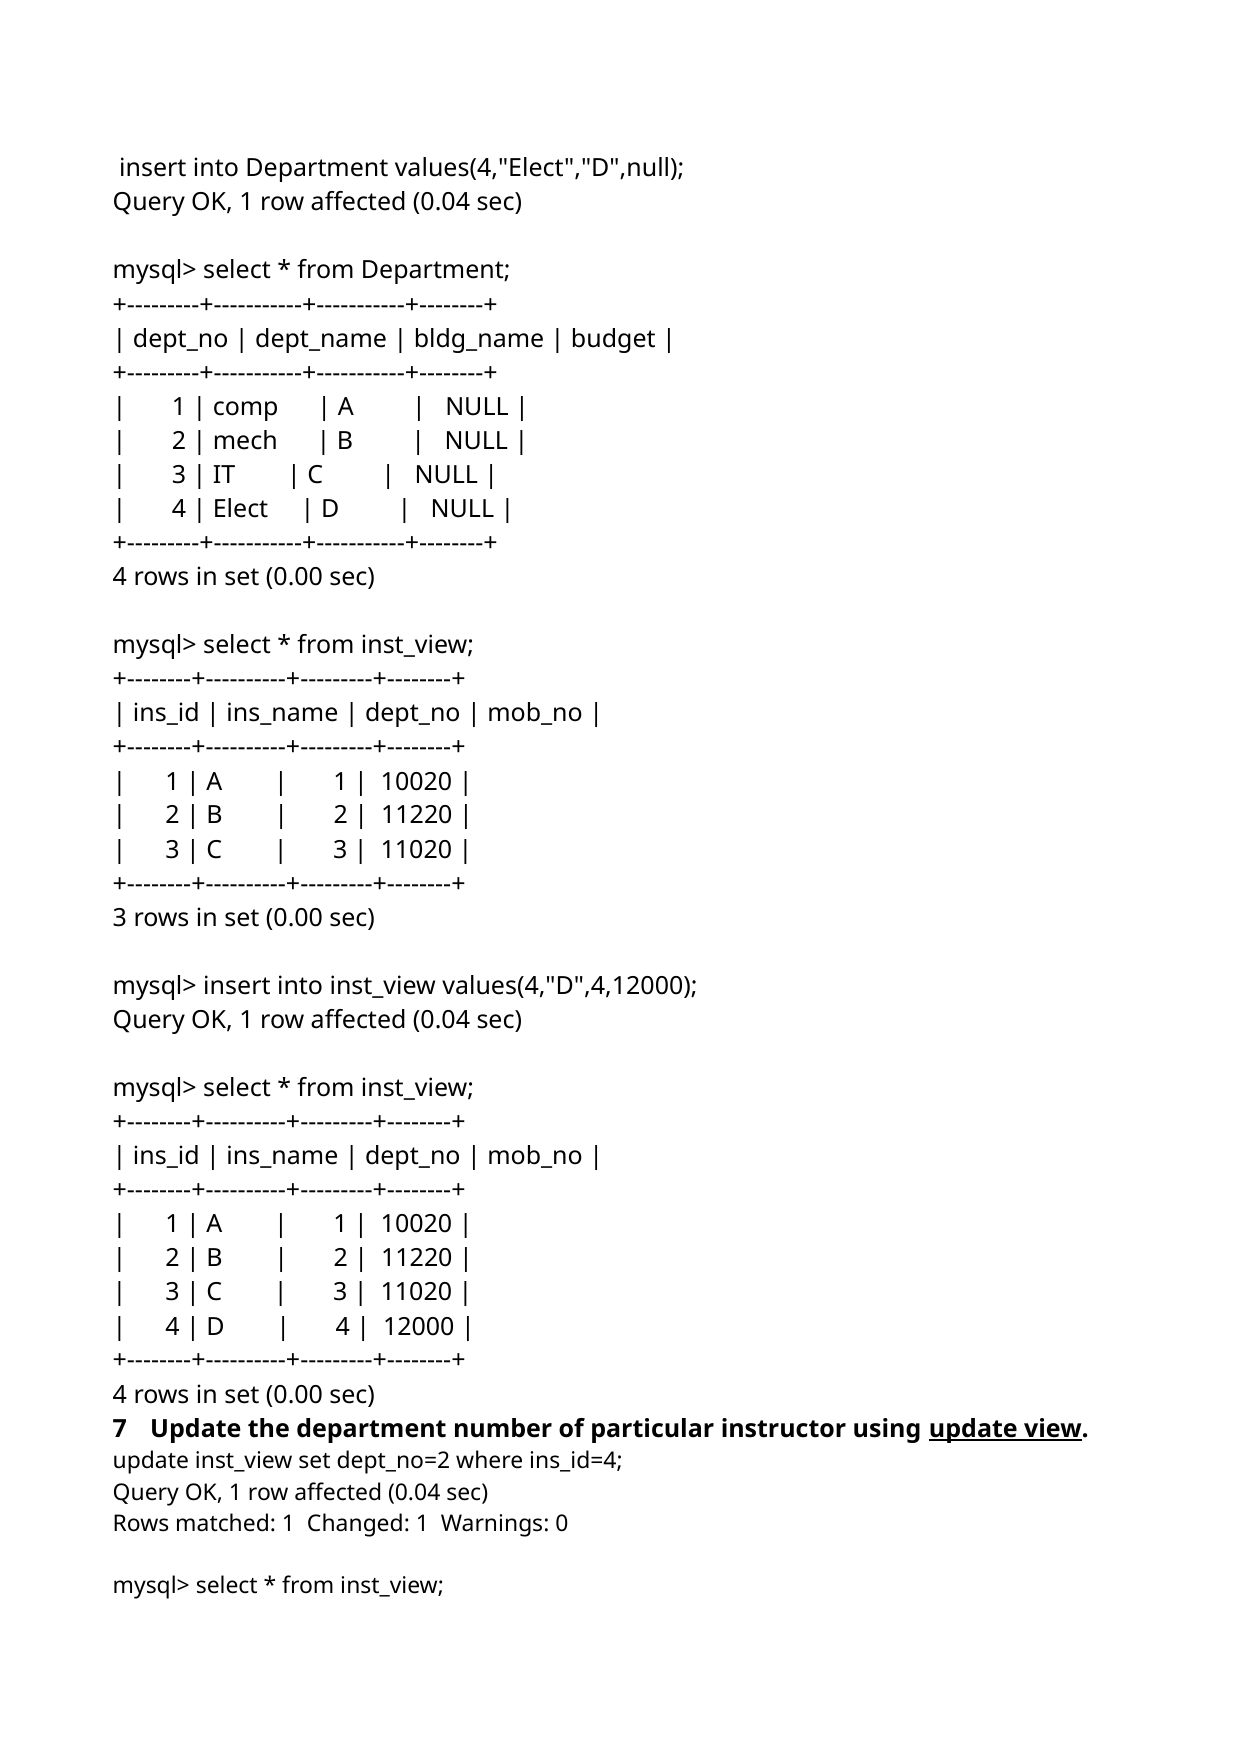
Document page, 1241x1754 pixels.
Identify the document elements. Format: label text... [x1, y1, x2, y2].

list +--------+----------+---------+--------+ [112, 1104, 1090, 1138]
list Query OK, 1 row affected (0.04 sec) [112, 1002, 1090, 1036]
list mysql> select * from inst_view; [112, 627, 1090, 661]
list | 1 | comp | A | NULL | [112, 388, 1090, 422]
list update inst_view set dept_no=2 where ins_id=4; [112, 1444, 1090, 1476]
list +--------+----------+---------+--------+ [112, 729, 1090, 763]
list | 3 | C | 3 | 11020 | [112, 831, 1090, 865]
list | 2 | B | 2 | 11220 | [112, 1240, 1090, 1274]
list Query OK, 1 row affected (0.04 sec) [112, 1476, 1090, 1507]
list | ins_id | ins_name | dept_no | mob_no | [112, 1138, 1090, 1172]
list +---------+-----------+-----------+--------+ [112, 286, 1090, 320]
list mysql> select * from inst_view; [112, 1070, 1090, 1104]
list | 3 | C | 3 | 11020 | [112, 1274, 1090, 1308]
list mysql> select * from Department; [112, 252, 1090, 286]
list +---------+-----------+-----------+--------+ [112, 354, 1090, 388]
list | 1 | A | 1 | 10020 | [112, 1206, 1090, 1240]
list | 2 | mech | B | NULL | [112, 422, 1090, 457]
list 3 rows in set (0.00 sec) [112, 899, 1090, 933]
list +--------+----------+---------+--------+ [112, 661, 1090, 695]
list Update the department number of particular instructor using update view. [112, 1410, 1090, 1444]
list Query OK, 1 row affected (0.04 sec) [112, 184, 1090, 218]
list | 2 | B | 2 | 11220 | [112, 797, 1090, 831]
list +--------+----------+---------+--------+ [112, 1342, 1090, 1376]
list 4 rows in set (0.00 sec) [112, 559, 1090, 593]
list +--------+----------+---------+--------+ [112, 865, 1090, 899]
list +---------+-----------+-----------+--------+ [112, 525, 1090, 559]
list | ins_id | ins_name | dept_no | mob_no | [112, 695, 1090, 729]
list | 1 | A | 1 | 10020 | [112, 763, 1090, 797]
list mysql> select * from inst_view; [112, 1569, 1090, 1601]
list 4 rows in set (0.00 sec) [112, 1376, 1090, 1410]
list +--------+----------+---------+--------+ [112, 1172, 1090, 1206]
list insert into Department values(4,"Elect","D",null); [112, 150, 1090, 184]
list Rows matched: 1 Changed: 1 Warnings: 0 [112, 1507, 1090, 1538]
list | 4 | Elect | D | NULL | [112, 491, 1090, 525]
list | 3 | IT | C | NULL | [112, 457, 1090, 491]
list | dept_no | dept_name | bldg_name | budget | [112, 320, 1090, 354]
list | 4 | D | 4 | 12000 | [112, 1308, 1090, 1342]
list mysql> insert into inst_view values(4,"D",4,12000); [112, 967, 1090, 1002]
